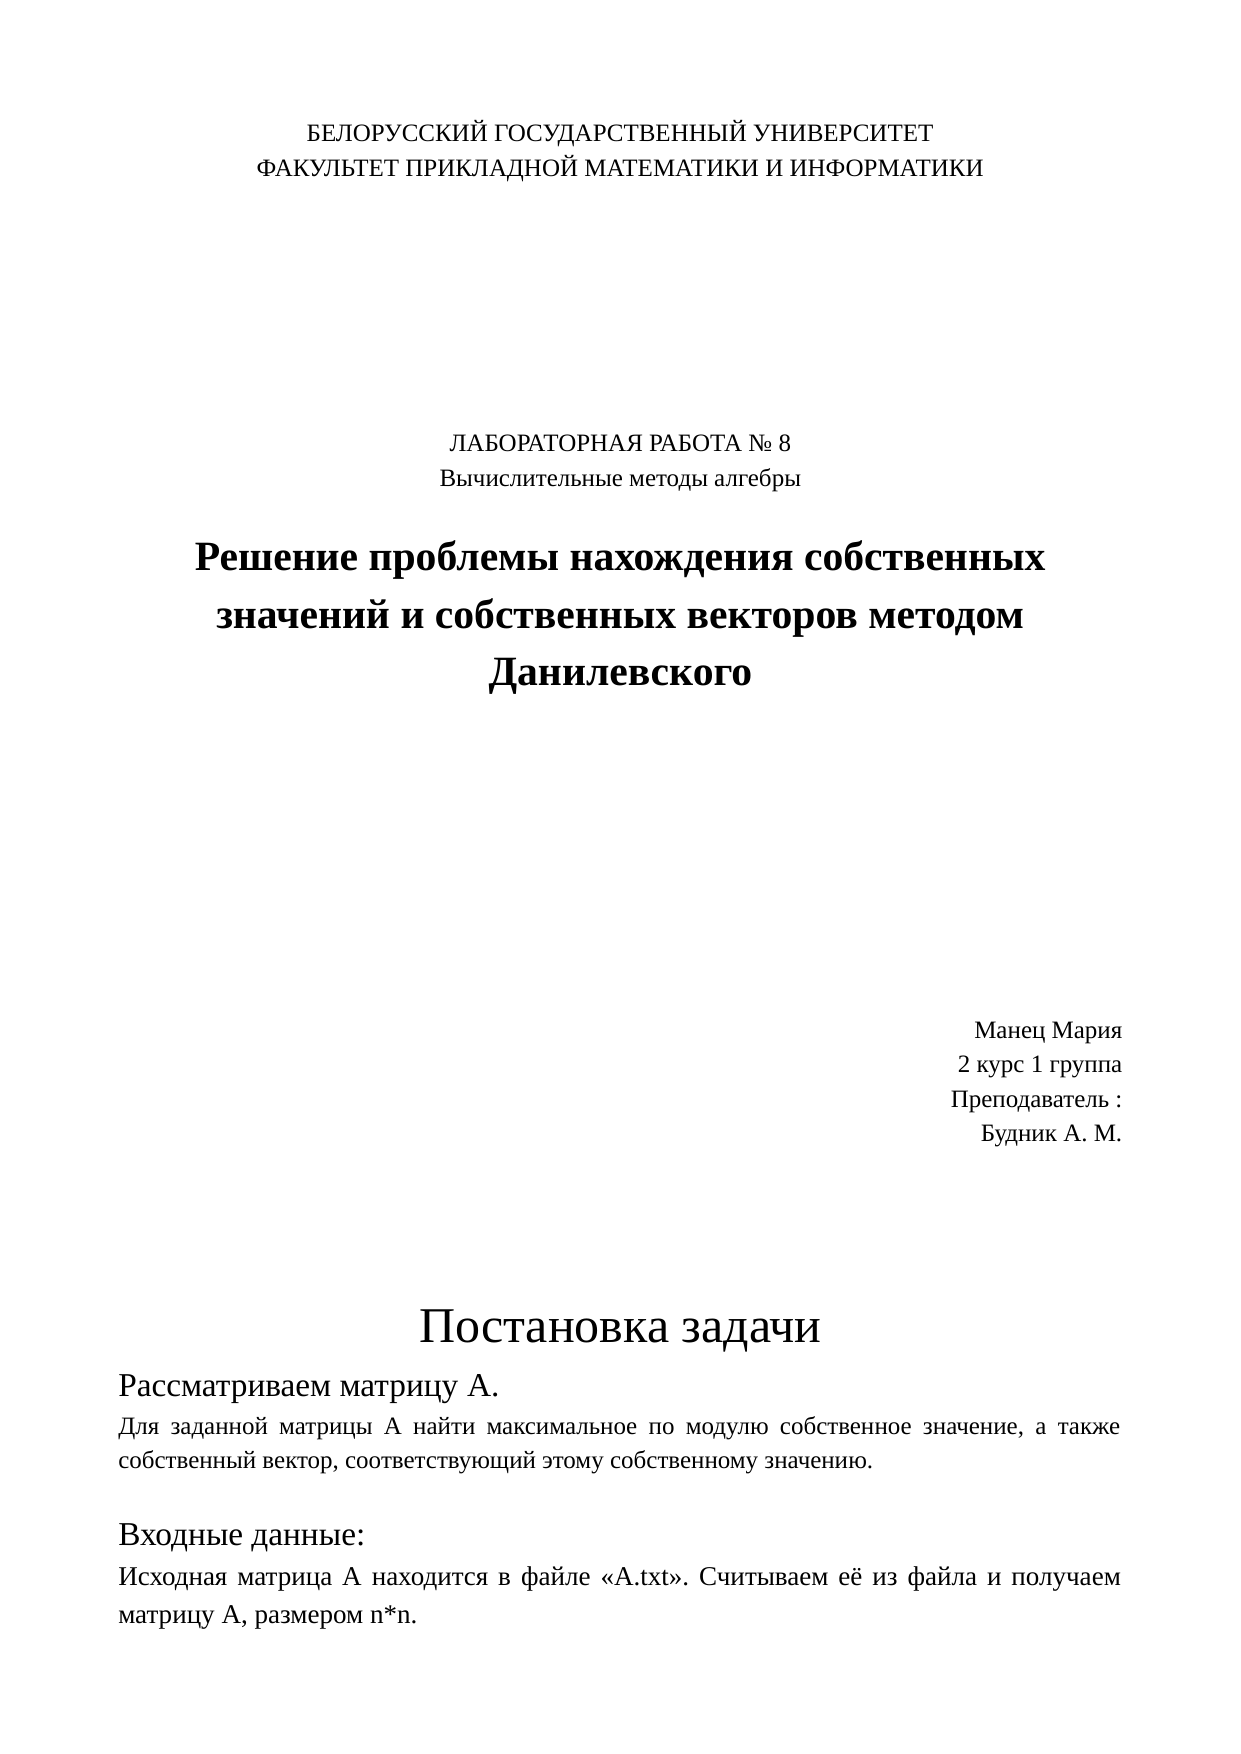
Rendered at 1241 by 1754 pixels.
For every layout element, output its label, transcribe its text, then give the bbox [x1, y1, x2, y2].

text БЕЛОРУССКИЙ ГОСУДАРСТВЕННЫЙ УНИВЕРСИТЕТ [118, 118, 1122, 147]
text Преподаватель : [783, 1084, 1122, 1112]
text Для заданной матрицы А найти максимальное по модулю собственное значение, а также собственный вектор, соответствующий этому собственному значению. [118, 1411, 1122, 1474]
text Будник А. М. [783, 1118, 1122, 1147]
text Манец Мария [841, 1015, 1122, 1043]
text Рассматриваем матрицу A. [118, 1365, 1122, 1403]
text Исходная матрица А находится в файле «А.txt». Считываем её из файла и получаем матрицу А, размером n*n. [118, 1561, 1122, 1629]
text Решение проблемы нахождения собственных значений и собственных векторов методом Данилевского [118, 532, 1122, 695]
text Входные данные: [118, 1514, 1122, 1553]
text ЛАБОРАТОРНАЯ РАБОТА № 8 [118, 428, 1122, 457]
text 2 курс 1 группа [828, 1049, 1122, 1078]
text Вычислительные методы алгебры [118, 463, 1122, 492]
text ФАКУЛЬТЕТ ПРИКЛАДНОЙ МАТЕМАТИКИ И ИНФОРМАТИКИ [118, 153, 1122, 181]
text Постановка задачи [118, 1296, 1122, 1354]
